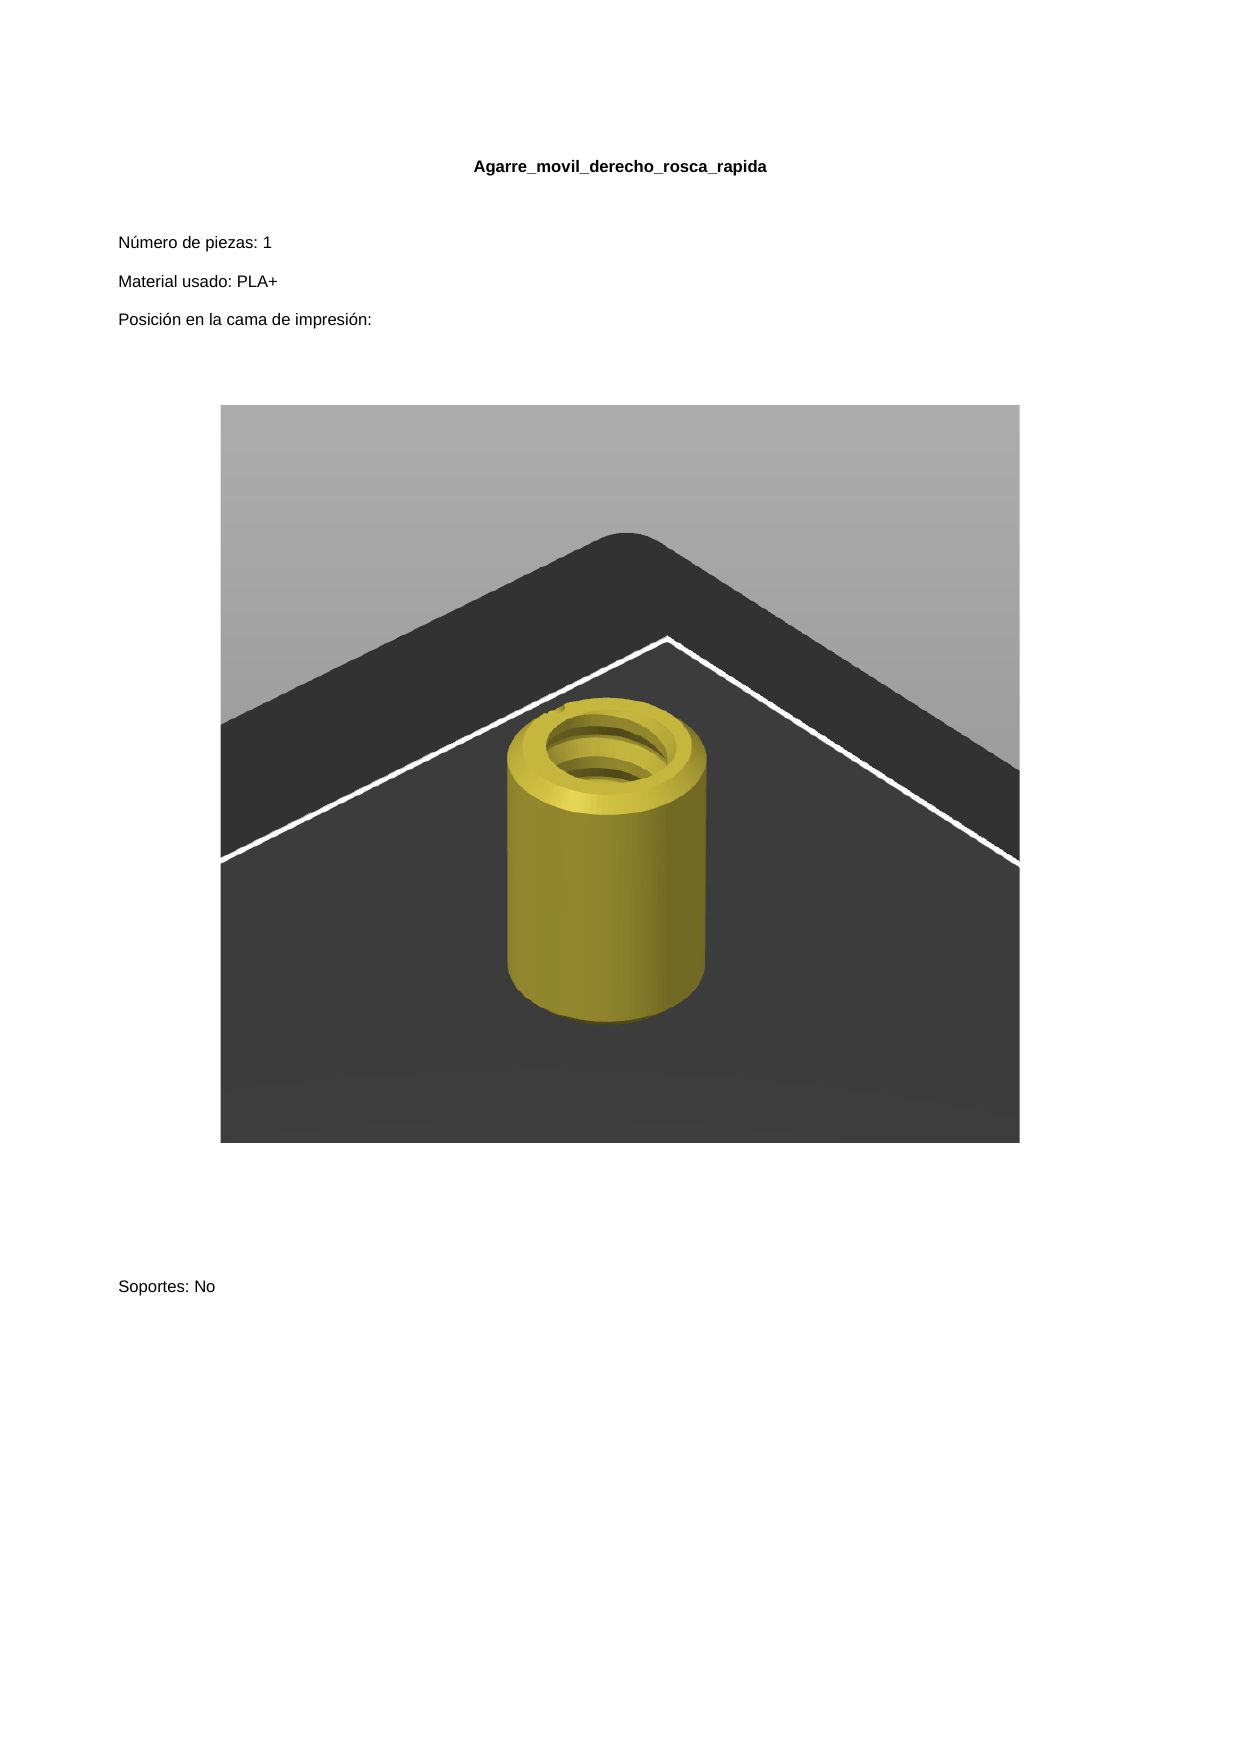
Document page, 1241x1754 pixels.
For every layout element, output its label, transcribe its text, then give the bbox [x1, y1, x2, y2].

picture [220, 405, 1020, 1143]
text Posición en la cama de impresión: [118, 310, 1122, 329]
text Número de piezas: 1 [118, 233, 1122, 252]
text Soportes: No [118, 1276, 1122, 1296]
text Agarre_movil_derecho_rosca_rapida [118, 156, 1122, 176]
text Material usado: PLA+ [118, 271, 1122, 291]
